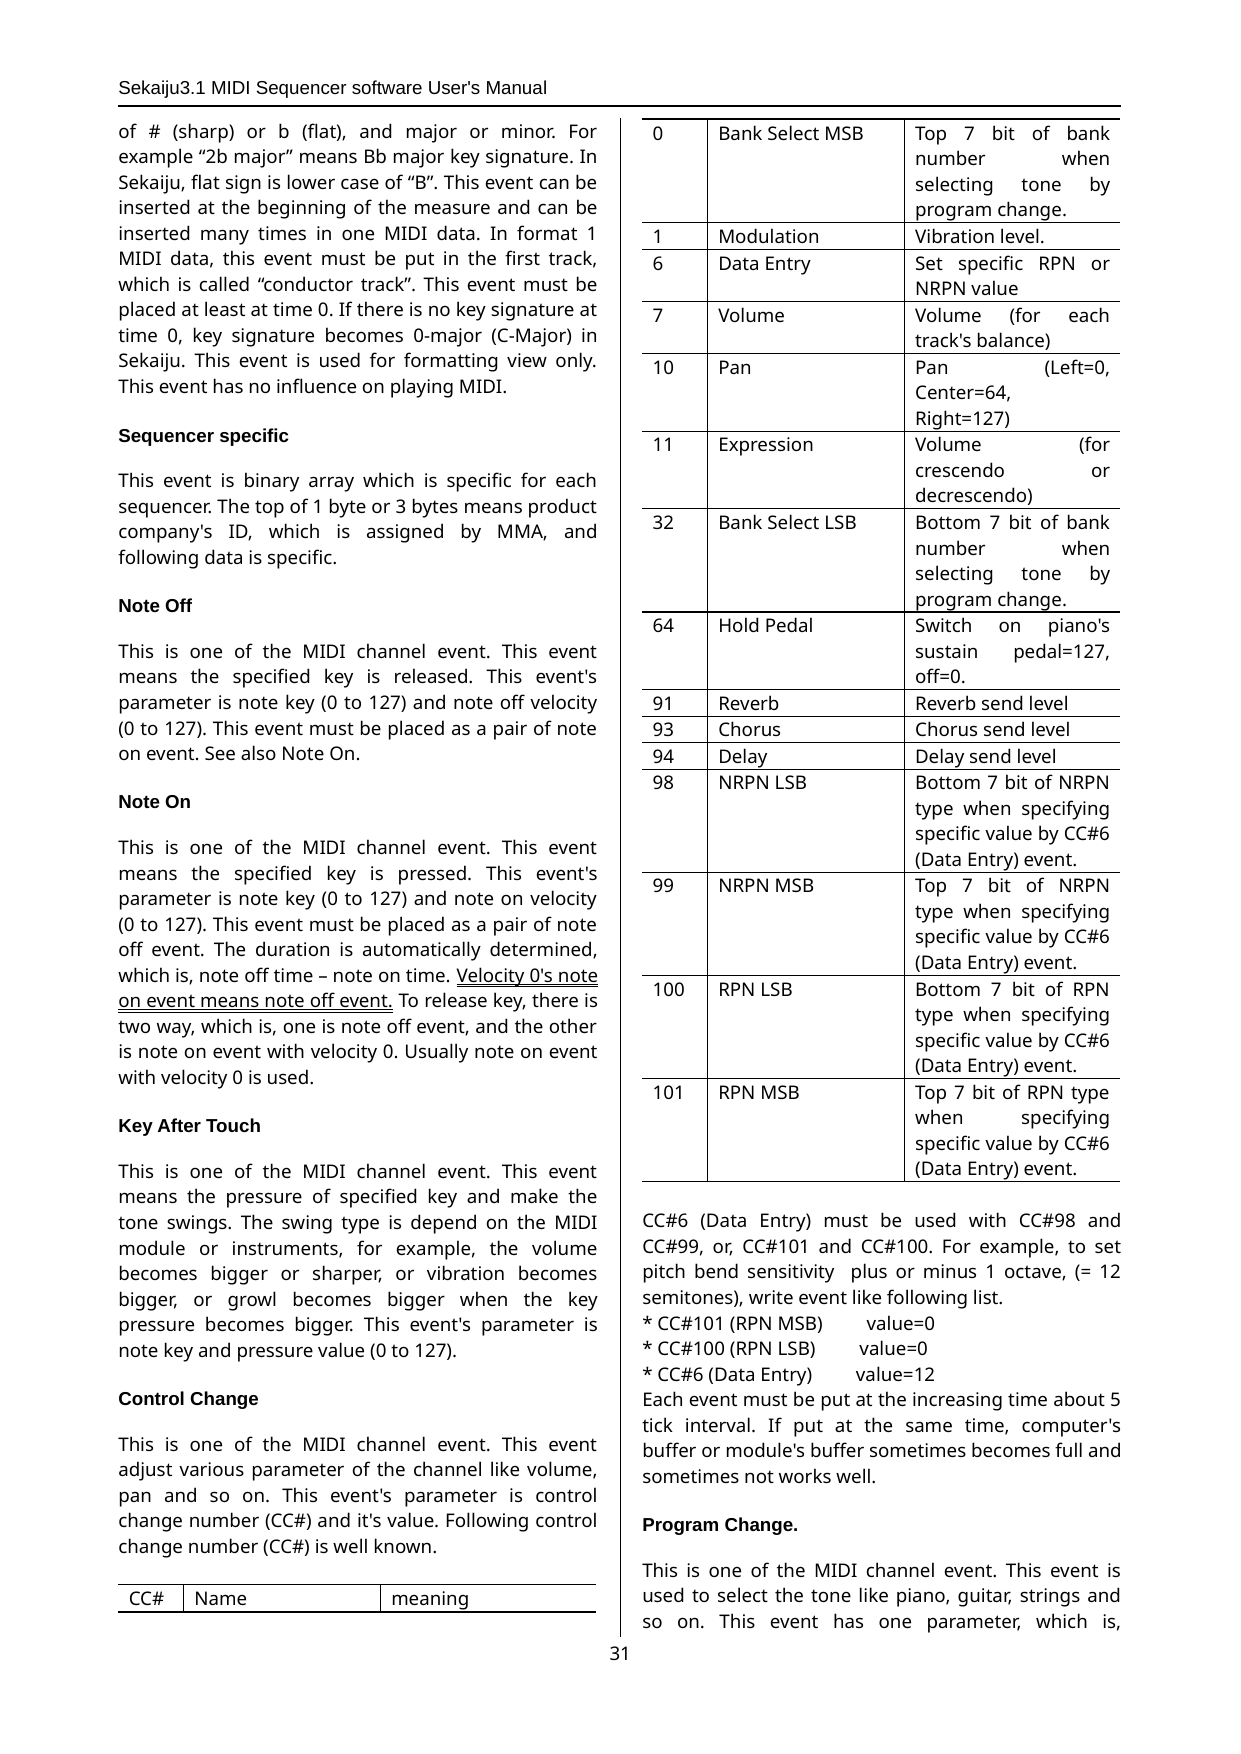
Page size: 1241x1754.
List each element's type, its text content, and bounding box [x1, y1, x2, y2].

text of # (sharp) or b (flat), and major or minor. For example “2b major” means Bb major key signature. In Sekaiju, flat sign is lower case of “B”. This event can be inserted at the beginning of the measure and can be inserted many times in one MIDI data. In format 1 MIDI data, this event must be put in the first track, which is called “conductor track”. This event must be placed at least at time 0. If there is no key signature at time 0, key signature becomes 0-major (C-Major) in Sekaiju. This event is used for formatting view only. This event has no influence on playing MIDI. [118, 118, 598, 399]
table_cell 7 [642, 302, 707, 353]
table_cell Top 7 bit of bank number when selecting tone by program change. [905, 120, 1120, 222]
text * CC#6 (Data Entry) value=12 [642, 1361, 1122, 1386]
table_cell 98 [642, 770, 707, 872]
table_header Name [184, 1585, 380, 1611]
text CC#6 (Data Entry) must be used with CC#98 and CC#99, or, CC#101 and CC#100. For example, to set pitch bend sensitivity plus or minus 1 octave, (= 12 semitones), write event like following list. [642, 1208, 1122, 1310]
table_cell Bottom 7 bit of RPN type when specifying specific value by CC#6 (Data Entry) event. [905, 976, 1120, 1078]
text Sequencer specific [118, 424, 598, 446]
table_cell 32 [642, 509, 707, 611]
table_cell 101 [642, 1079, 707, 1181]
table_cell Reverb send level [905, 690, 1120, 716]
text Note On [118, 791, 598, 813]
text Note Off [118, 595, 598, 617]
text Key After Touch [118, 1115, 598, 1137]
text This is one of the MIDI channel event. This event means the specified key is released. This event's parameter is note key (0 to 127) and note off velocity (0 to 127). This event must be placed as a pair of note on event. See also Note On. [118, 638, 598, 766]
table_cell Data Entry [708, 250, 904, 301]
table_header meaning [381, 1585, 596, 1611]
table_cell Pan [708, 354, 904, 431]
table_cell RPN LSB [708, 976, 904, 1078]
text Each event must be put at the increasing time about 5 tick interval. If put at the same time, computer's buffer or module's buffer sometimes becomes full and sometimes not works well. [642, 1386, 1122, 1488]
table_cell Pan (Left=0, Center=64, Right=127) [905, 354, 1120, 431]
table_cell 99 [642, 873, 707, 975]
table_cell 64 [642, 613, 707, 689]
table_cell Chorus send level [905, 717, 1120, 742]
table_cell Top 7 bit of NRPN type when specifying specific value by CC#6 (Data Entry) event. [905, 873, 1120, 975]
table_cell Bottom 7 bit of bank number when selecting tone by program change. [905, 509, 1120, 611]
table_cell Switch on piano's sustain pedal=127, off=0. [905, 613, 1120, 689]
table_cell Top 7 bit of RPN type when specifying specific value by CC#6 (Data Entry) event. [905, 1079, 1120, 1181]
text This is one of the MIDI channel event. This event means the pressure of specified key and make the tone swings. The swing type is depend on the MIDI module or instruments, for example, the volume becomes bigger or sharper, or vibration becomes bigger, or growl becomes bigger when the key pressure becomes bigger. This event's parameter is note key and pressure value (0 to 127). [118, 1158, 598, 1362]
text Program Change. [642, 1514, 1122, 1536]
table_cell 11 [642, 432, 707, 508]
table_cell Delay send level [905, 743, 1120, 769]
table_cell Bottom 7 bit of NRPN type when specifying specific value by CC#6 (Data Entry) event. [905, 770, 1120, 872]
table_cell 10 [642, 354, 707, 431]
text This is one of the MIDI channel event. This event adjust various parameter of the channel like volume, pan and so on. This event's parameter is control change number (CC#) and it's value. Following control change number (CC#) is well known. [118, 1431, 598, 1559]
text * CC#101 (RPN MSB) value=0 [642, 1310, 1122, 1335]
table_cell Bank Select LSB [708, 509, 904, 611]
table_cell NRPN LSB [708, 770, 904, 872]
table_cell 1 [642, 223, 707, 249]
table_header CC# [118, 1585, 183, 1611]
table_cell 0 [642, 120, 707, 222]
table_cell Volume (for crescendo or decrescendo) [905, 432, 1120, 508]
table_cell 94 [642, 743, 707, 769]
table_cell Bank Select MSB [708, 120, 904, 222]
table_cell NRPN MSB [708, 873, 904, 975]
table_cell 100 [642, 976, 707, 1078]
table_cell 6 [642, 250, 707, 301]
text * CC#100 (RPN LSB) value=0 [642, 1335, 1122, 1361]
table_cell Volume [708, 302, 904, 353]
table_cell Modulation [708, 223, 904, 249]
table_cell Vibration level. [905, 223, 1120, 249]
table_cell Set specific RPN or NRPN value [905, 250, 1120, 301]
text Control Change [118, 1388, 598, 1409]
table_cell 91 [642, 690, 707, 716]
table_cell Chorus [708, 717, 904, 742]
table_cell Delay [708, 743, 904, 769]
text This is one of the MIDI channel event. This event means the specified key is pressed. This event's parameter is note key (0 to 127) and note on velocity (0 to 127). This event must be placed as a pair of note off event. The duration is automatically determined, which is, note off time – note on time. Velocity 0's note on event means note off event. To release key, there is two way, which is, one is note off event, and the other is note on event with velocity 0. Usually note on event with velocity 0 is used. [118, 834, 598, 1090]
table_cell Volume (for each track's balance) [905, 302, 1120, 353]
text This event is binary array which is specific for each sequencer. The top of 1 byte or 3 bytes means product company's ID, which is assigned by MMA, and following data is specific. [118, 467, 598, 569]
table_cell Hold Pedal [708, 613, 904, 689]
table_cell 93 [642, 717, 707, 742]
table_cell Reverb [708, 690, 904, 716]
table_cell RPN MSB [708, 1079, 904, 1181]
text This is one of the MIDI channel event. This event is used to select the tone like piano, guitar, strings and so on. This event has one parameter, which is, [642, 1557, 1122, 1634]
table_cell Expression [708, 432, 904, 508]
